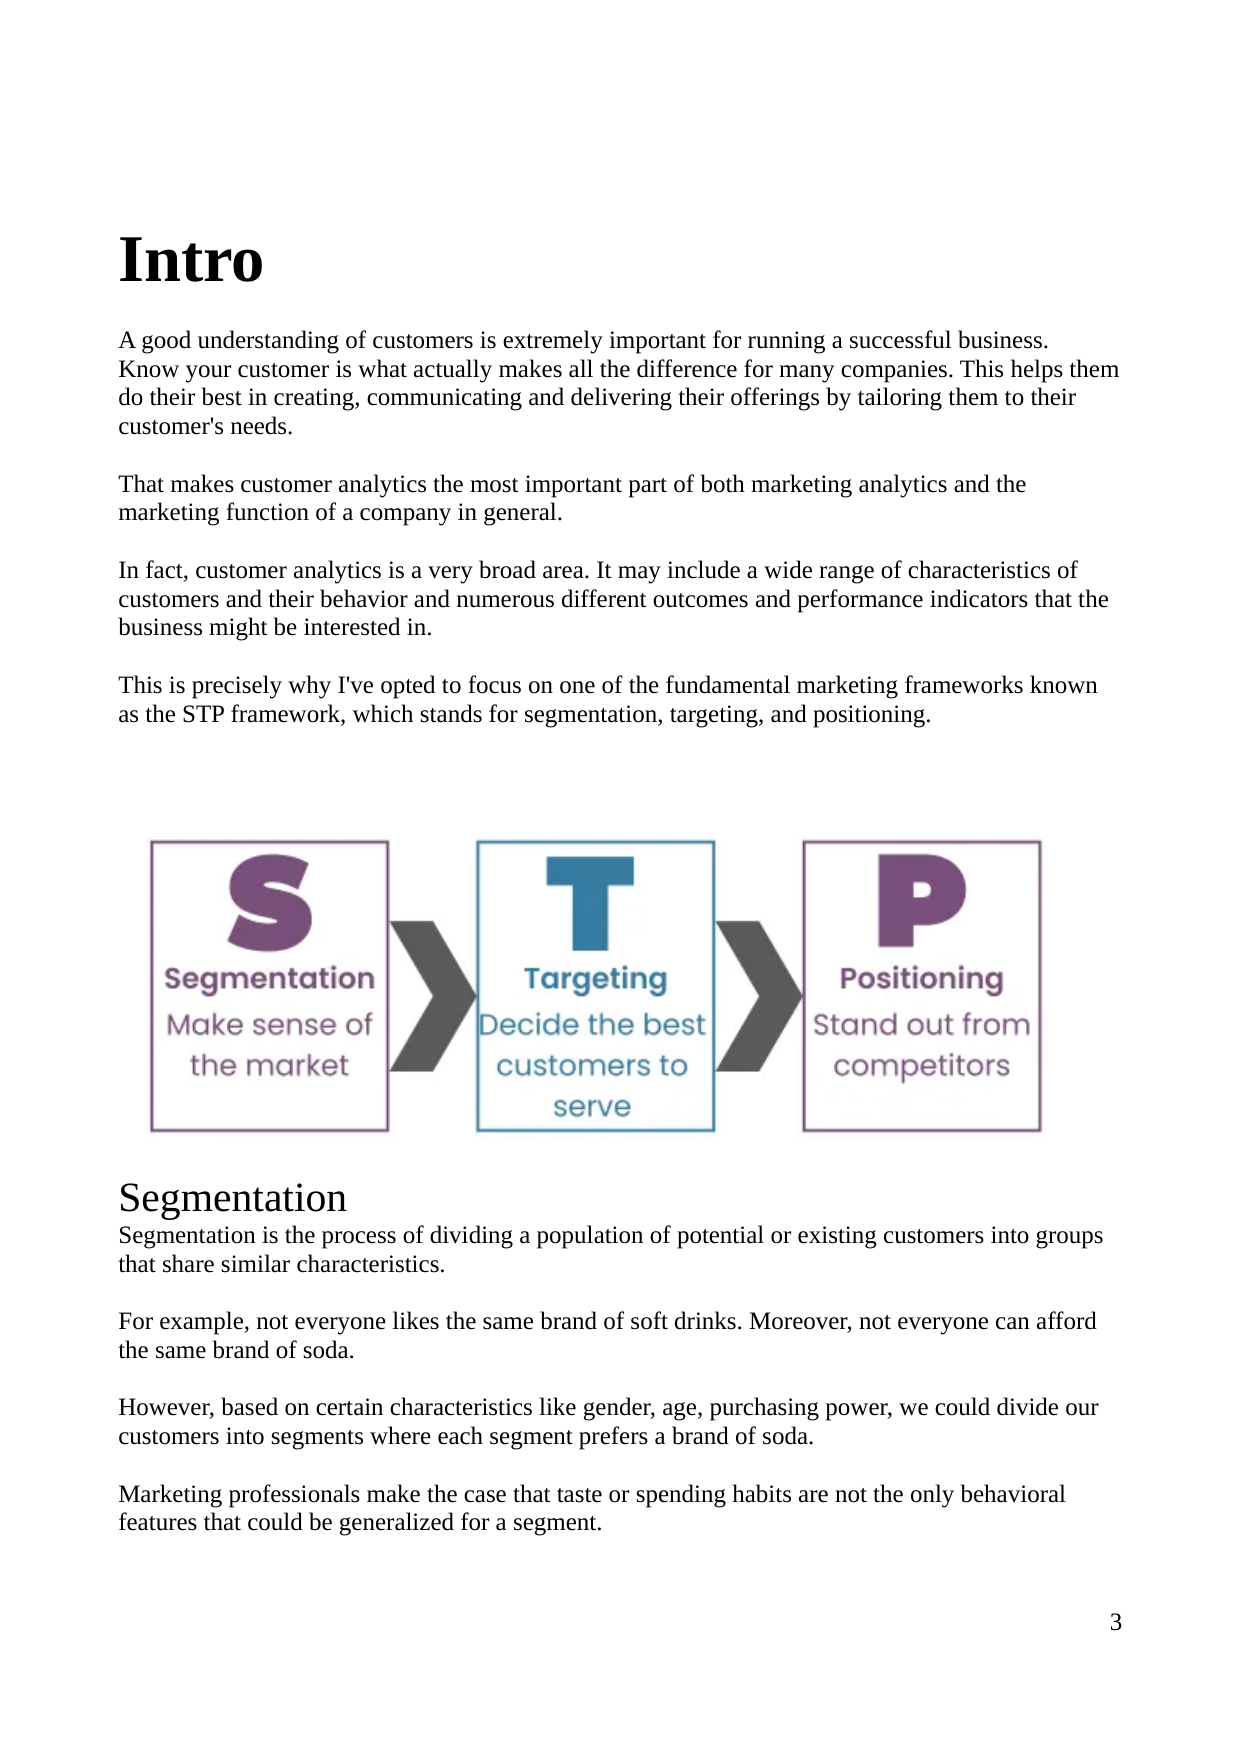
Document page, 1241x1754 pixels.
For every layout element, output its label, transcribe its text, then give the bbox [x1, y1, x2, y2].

text Intro [118, 219, 1122, 296]
text For example, not everyone likes the same brand of soft drinks. Moreover, not everyone can afford the same brand of soda. [118, 1306, 1122, 1364]
text This is precisely why I've opted to focus on one of the fundamental marketing frameworks known as the STP framework, which stands for segmentation, targeting, and positioning. [118, 670, 1122, 727]
text However, based on certain characteristics like gender, age, purchasing power, we could divide our customers into segments where each segment prefers a brand of soda. [118, 1392, 1122, 1450]
text That makes customer analytics the most important part of both marketing analytics and the marketing function of a company in general. [118, 469, 1122, 526]
text A good understanding of customers is extremely important for running a successful business. [118, 325, 1122, 354]
text Segmentation [118, 1172, 1122, 1220]
text Marketing professionals make the case that taste or spending habits are not the only behavioral features that could be generalized for a segment. [118, 1479, 1122, 1536]
picture [132, 813, 1108, 1144]
text Know your customer is what actually makes all the difference for many companies. This helps them do their best in creating, communicating and delivering their offerings by tailoring them to their customer's needs. [118, 354, 1122, 440]
text Segmentation is the process of dividing a population of potential or existing customers into groups that share similar characteristics. [118, 1220, 1122, 1277]
text In fact, customer analytics is a very broad area. It may include a wide range of characteristics of customers and their behavior and numerous different outcomes and performance indicators that the business might be interested in. [118, 555, 1122, 641]
